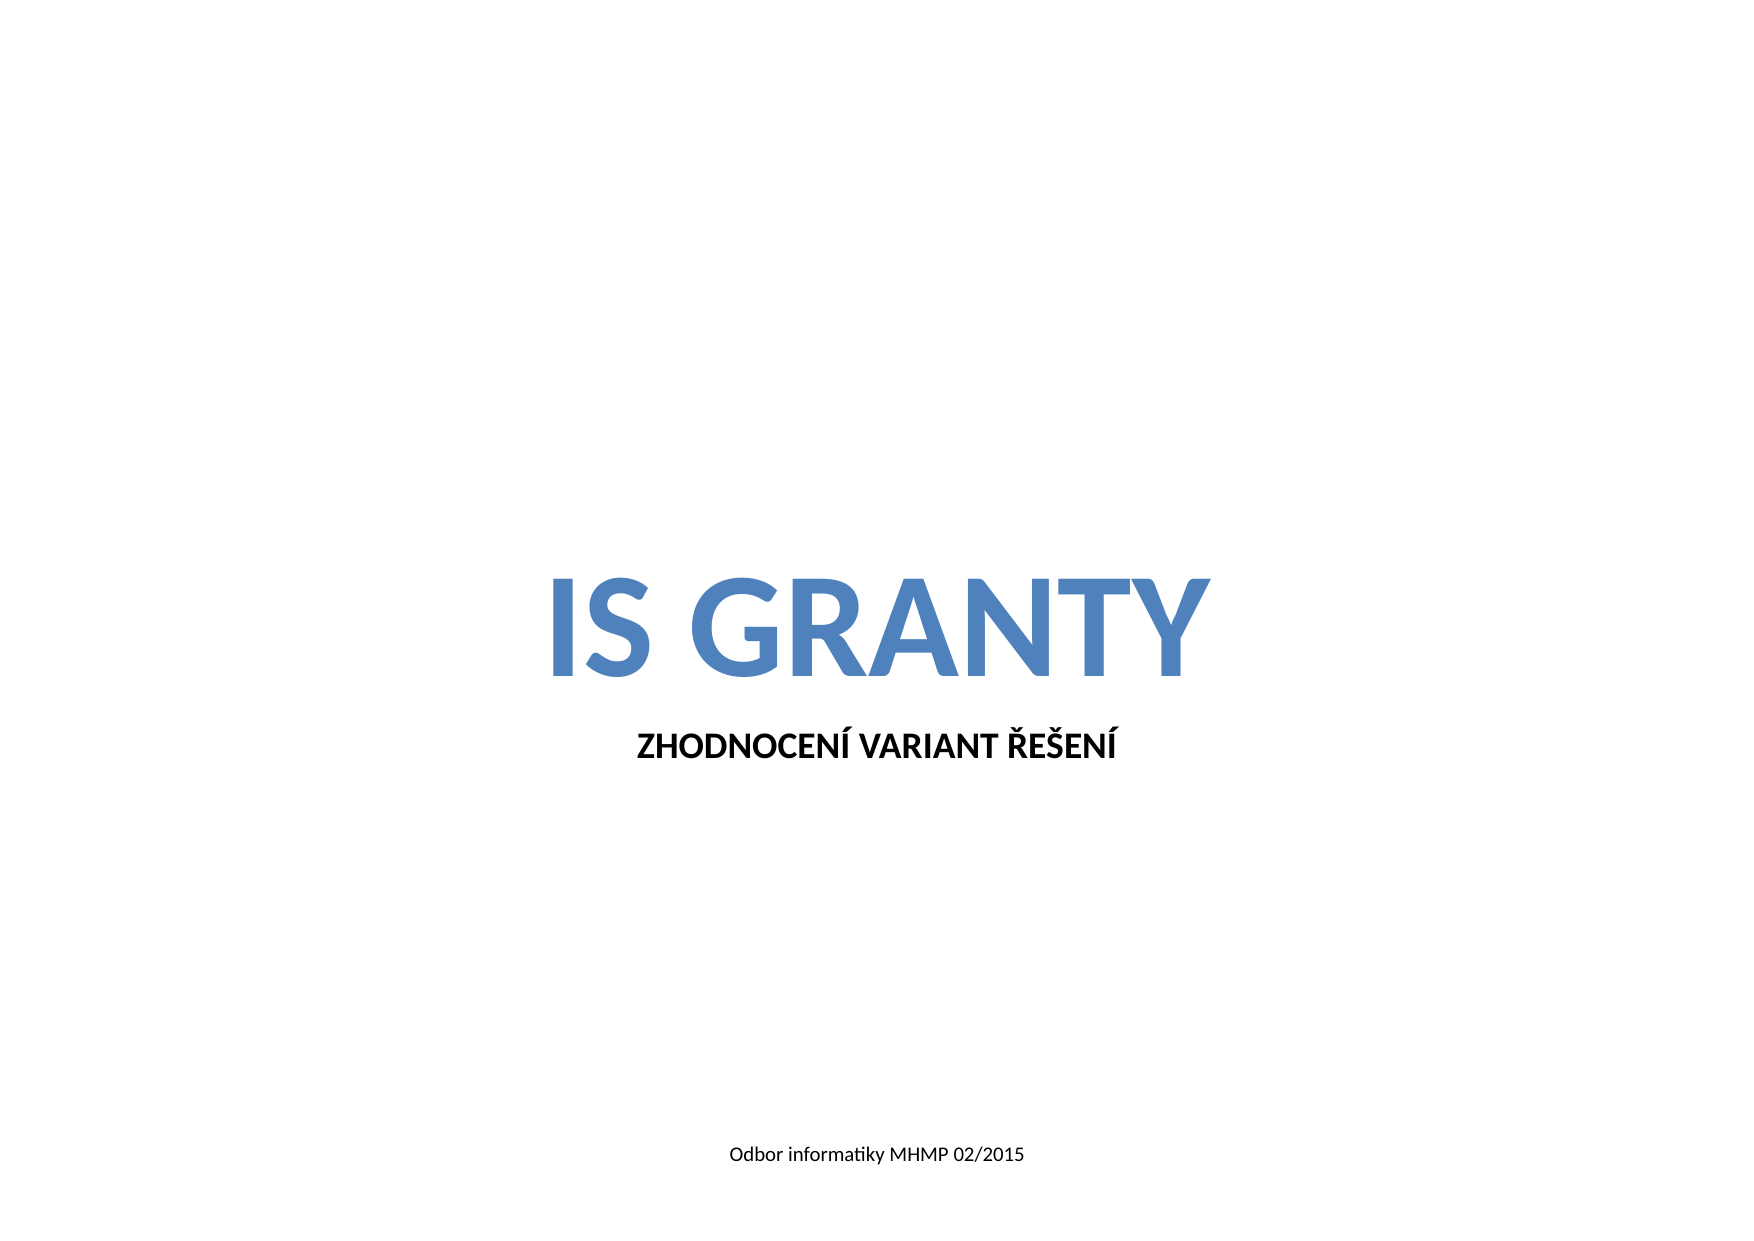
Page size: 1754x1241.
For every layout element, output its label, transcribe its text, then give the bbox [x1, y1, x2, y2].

text IS GRANTY [148, 531, 1606, 714]
text ZHODNOCENÍ VARIANT ŘEŠENÍ [148, 722, 1606, 768]
